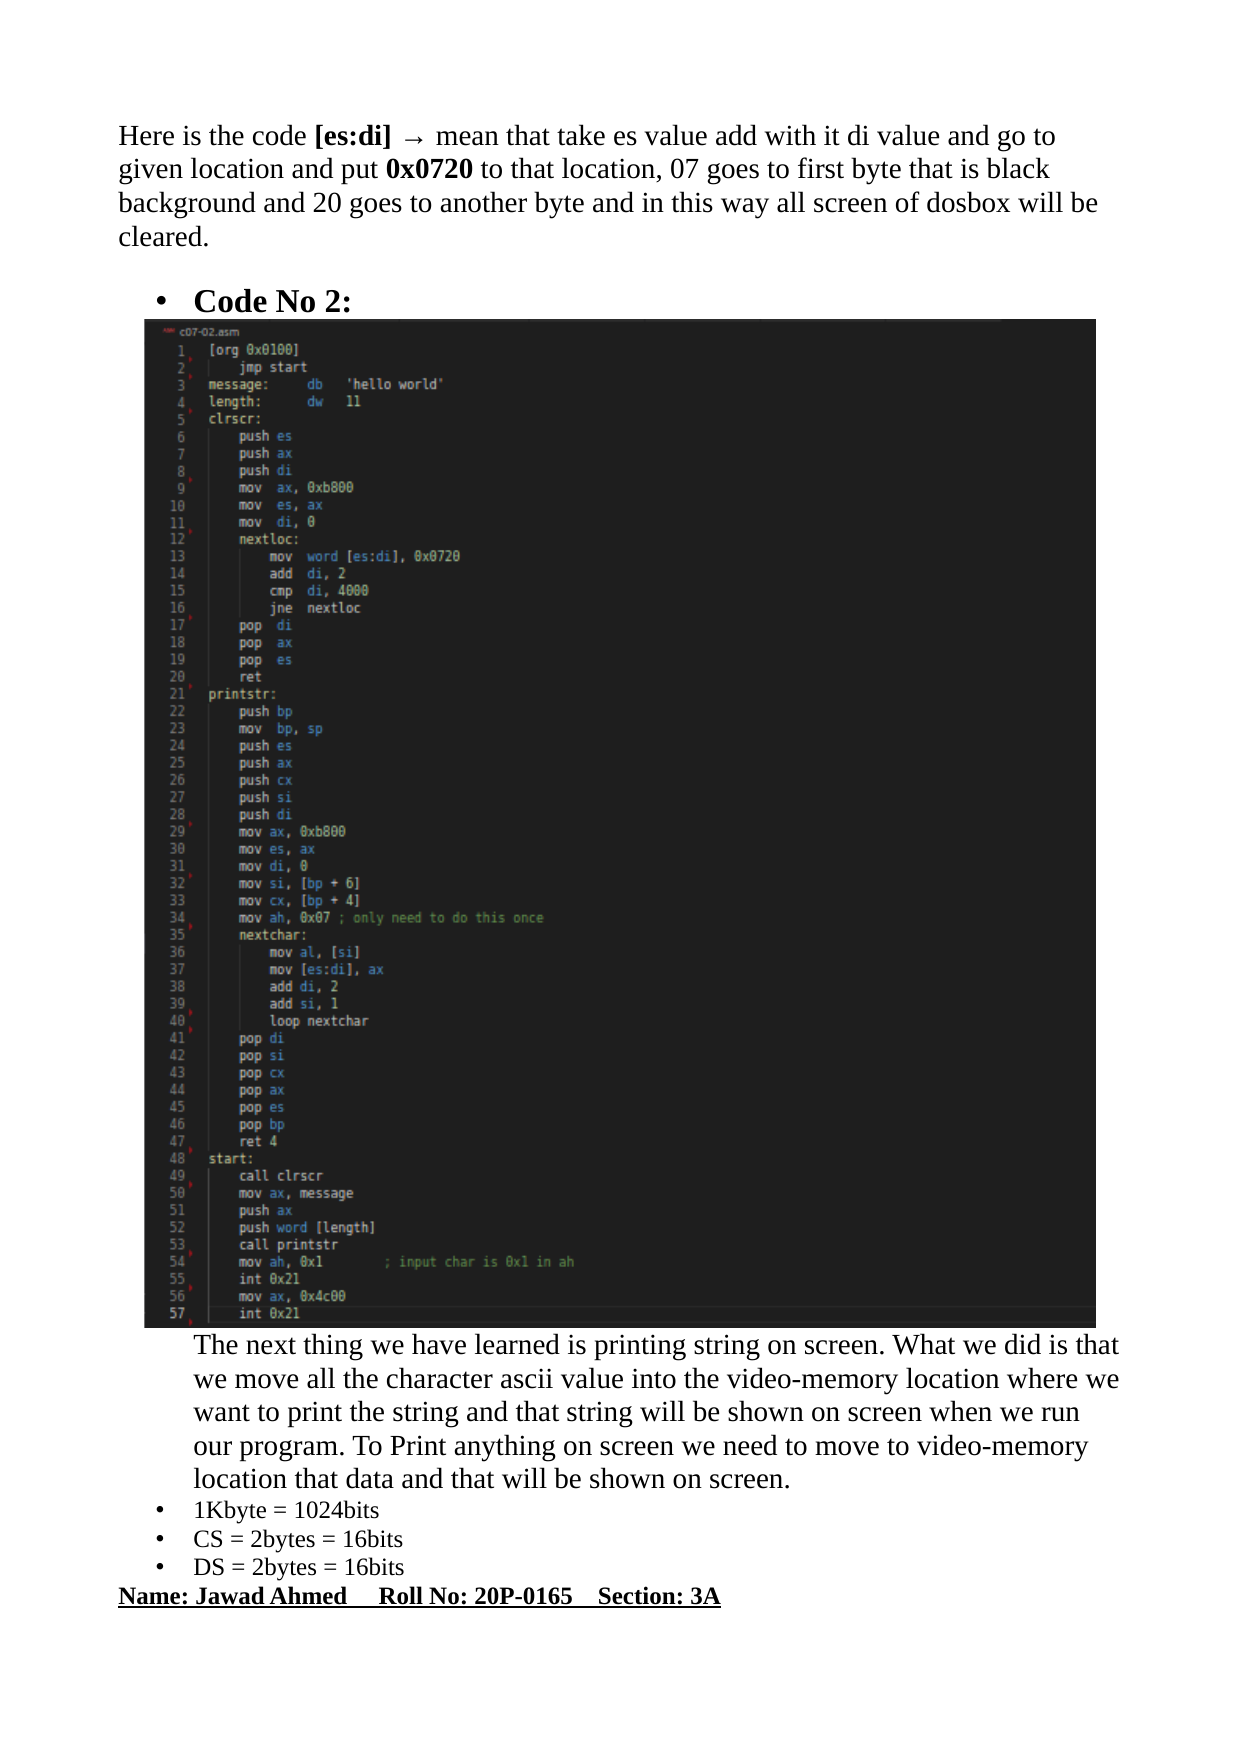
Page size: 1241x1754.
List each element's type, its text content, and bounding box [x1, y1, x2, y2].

list Code No 2: [156, 281, 1122, 319]
picture [144, 319, 1096, 1328]
text Name: Jawad Ahmed Roll No: 20P-0165 Section: 3A [118, 1581, 1122, 1610]
list The next thing we have learned is printing string on screen. What we did is that we move all the character ascii value into the video-memory location where we want to print the string and that string will be shown on screen when we run our program. To Print anything on screen we need to move to video-memory location that data and that will be shown on screen. [156, 319, 1122, 1495]
list CS = 2bytes = 16bits [156, 1524, 1122, 1552]
list DS = 2bytes = 16bits [156, 1552, 1122, 1581]
list 1Kbyte = 1024bits [156, 1495, 1122, 1524]
text Here is the code [es:di] → mean that take es value add with it di value and go to given location and put 0x0720 to that location, 07 goes to first byte that is black background and 20 goes to another byte and in this way all screen of dosbox will be cleared. [118, 118, 1122, 252]
